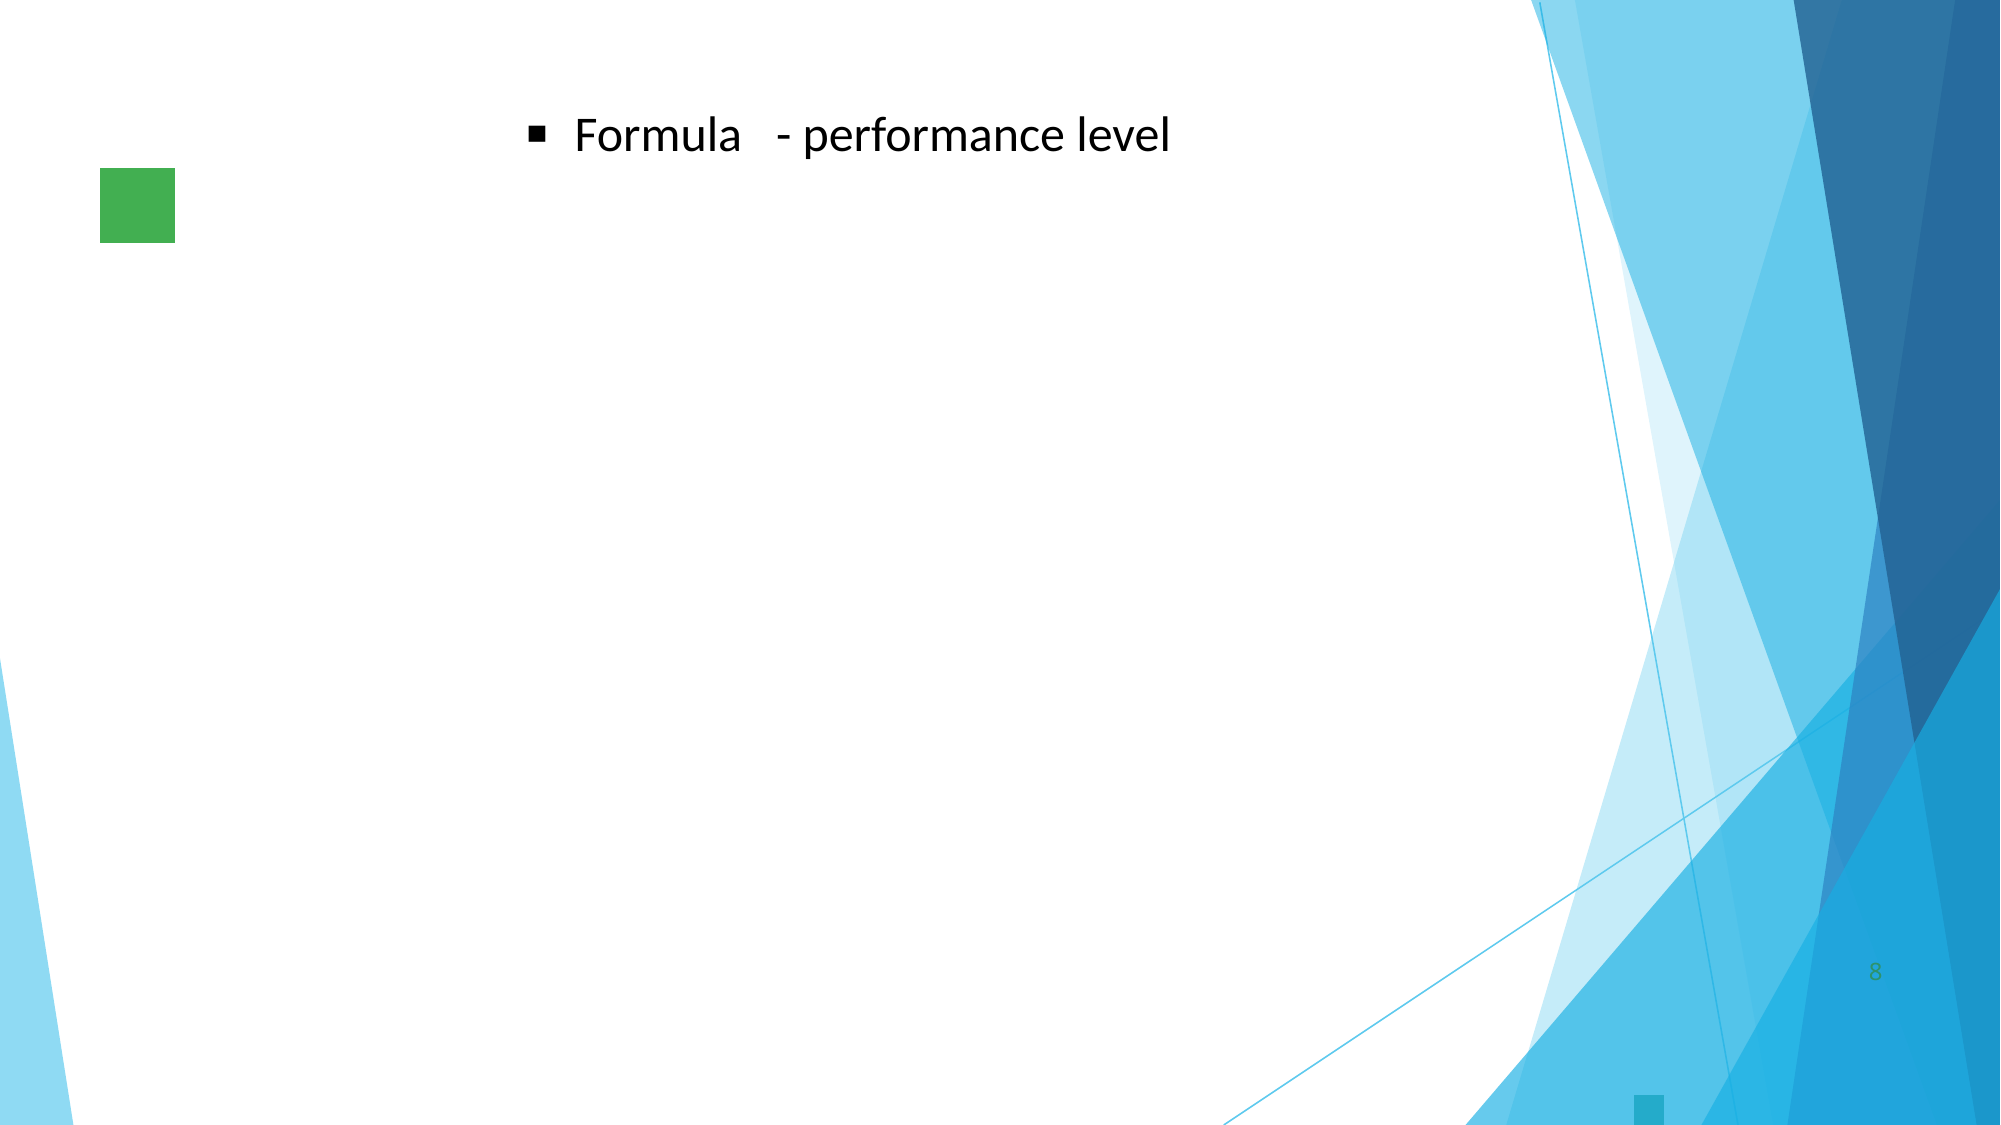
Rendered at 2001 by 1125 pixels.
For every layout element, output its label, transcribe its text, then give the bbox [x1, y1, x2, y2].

list [1559, 103, 1589, 164]
list Formula - performance level [44, 103, 1567, 164]
